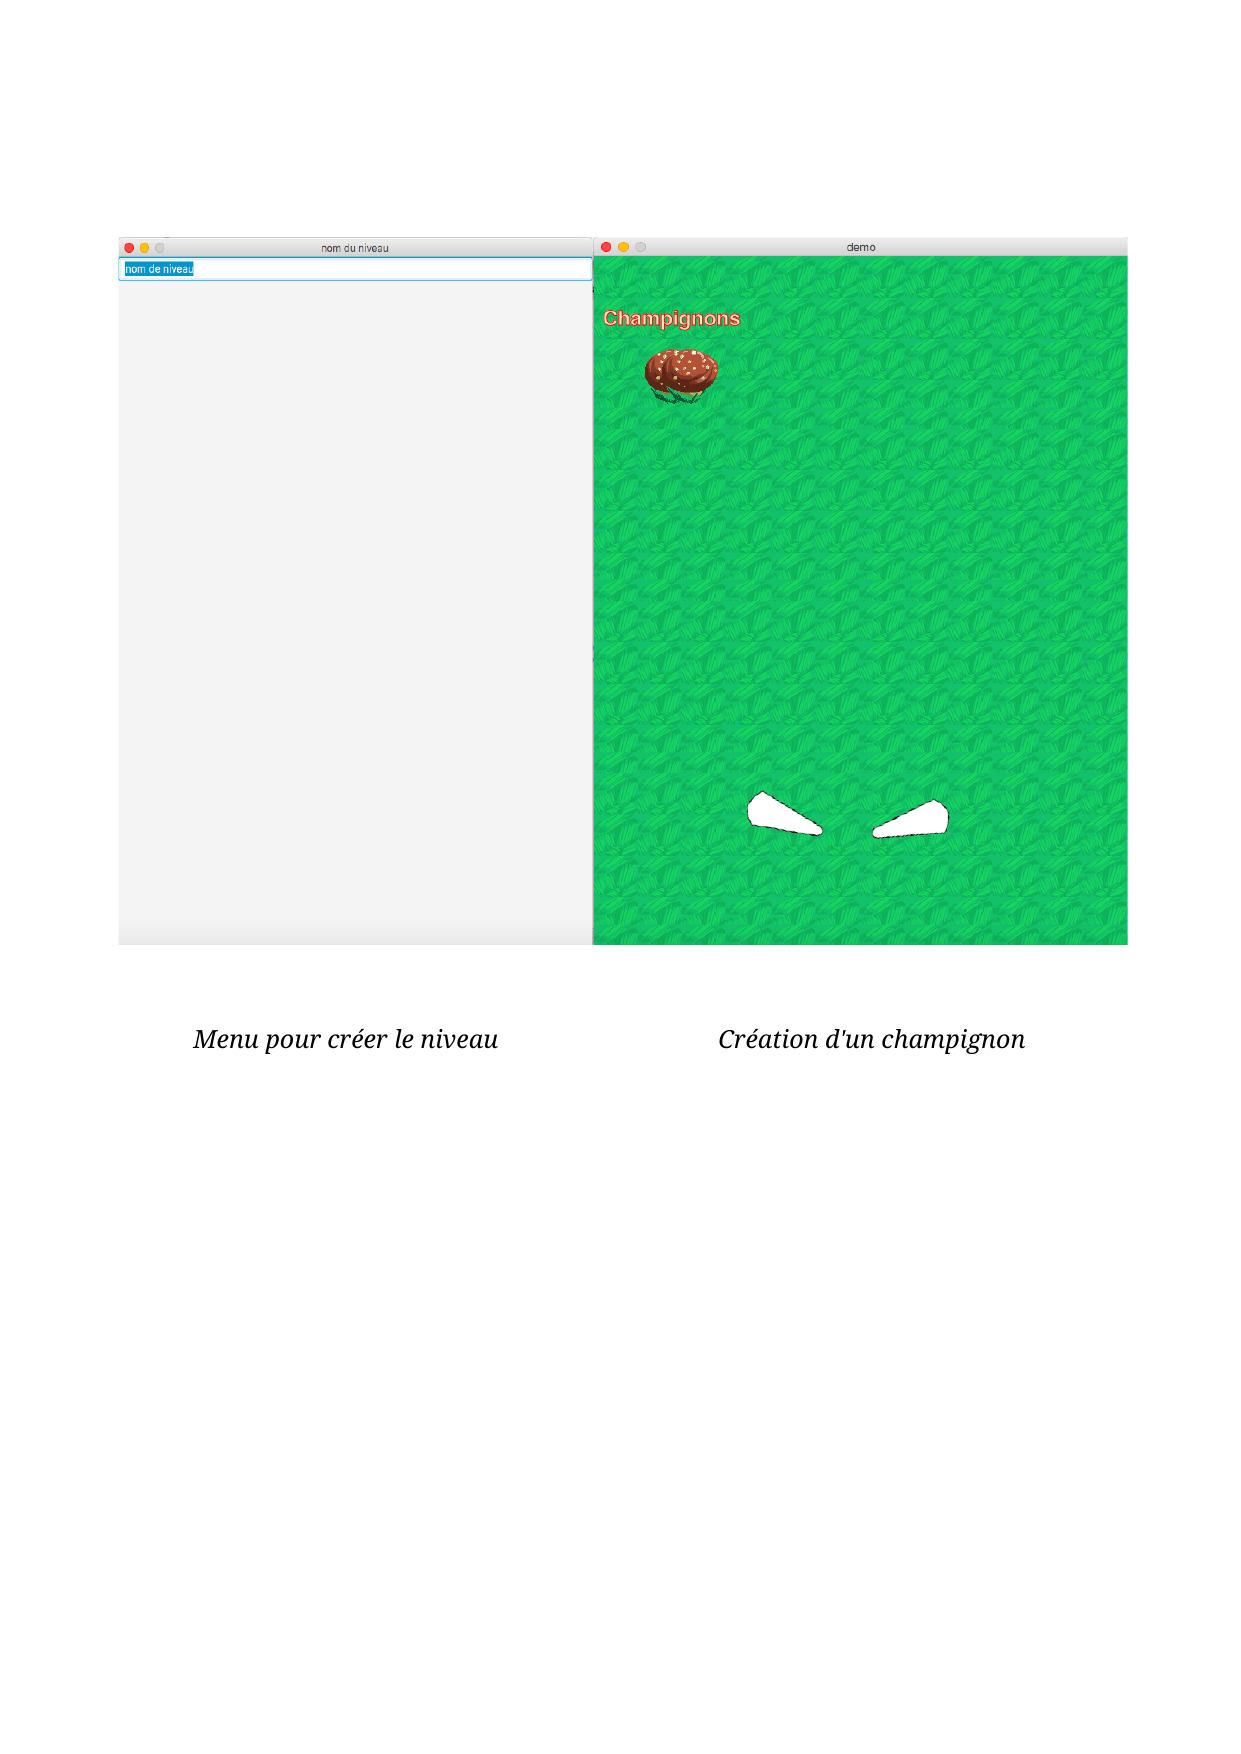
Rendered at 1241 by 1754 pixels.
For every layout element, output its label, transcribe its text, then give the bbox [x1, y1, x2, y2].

picture [118, 237, 1128, 945]
text Menu pour créer le niveau Création d'un champignon [118, 1017, 1122, 1057]
